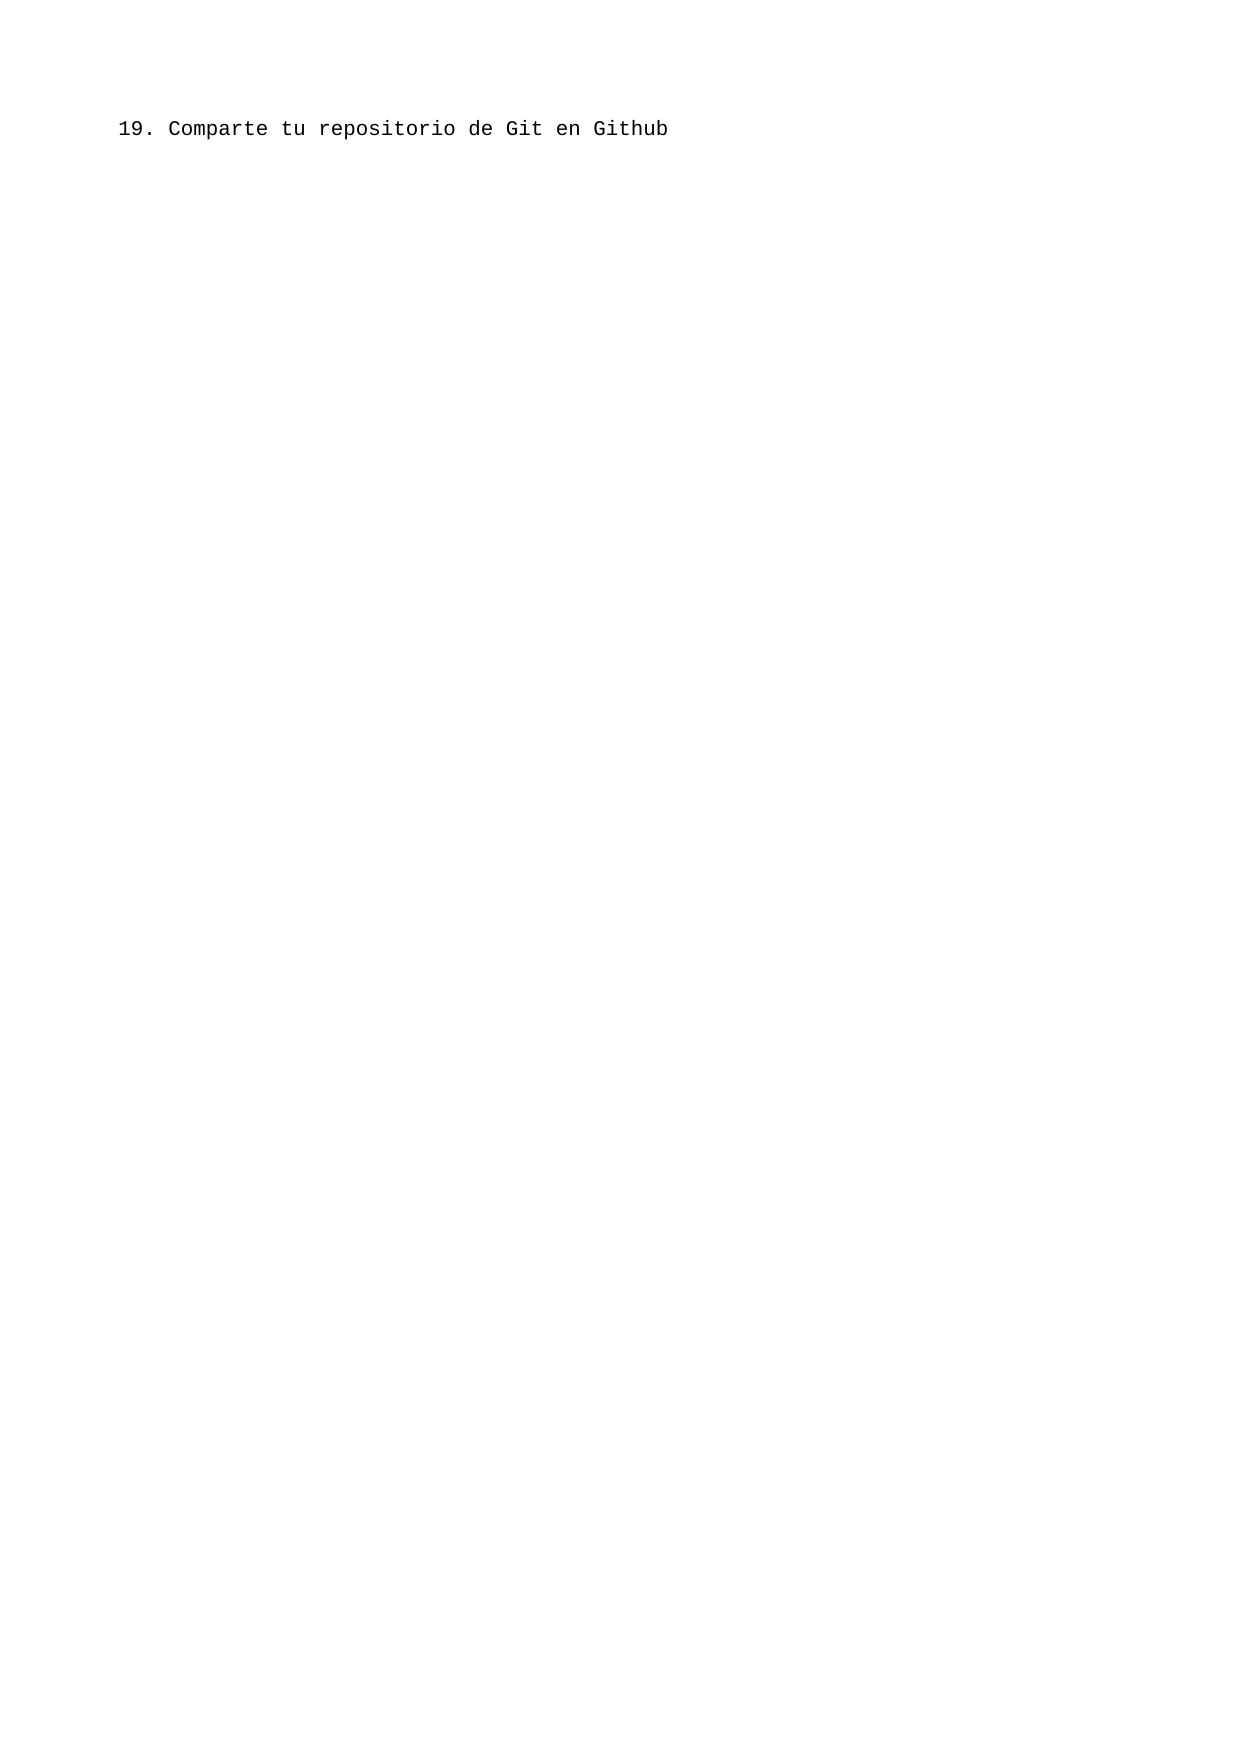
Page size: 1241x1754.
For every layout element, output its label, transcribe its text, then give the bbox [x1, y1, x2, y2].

text 19. Comparte tu repositorio de Git en Github [118, 118, 1122, 142]
